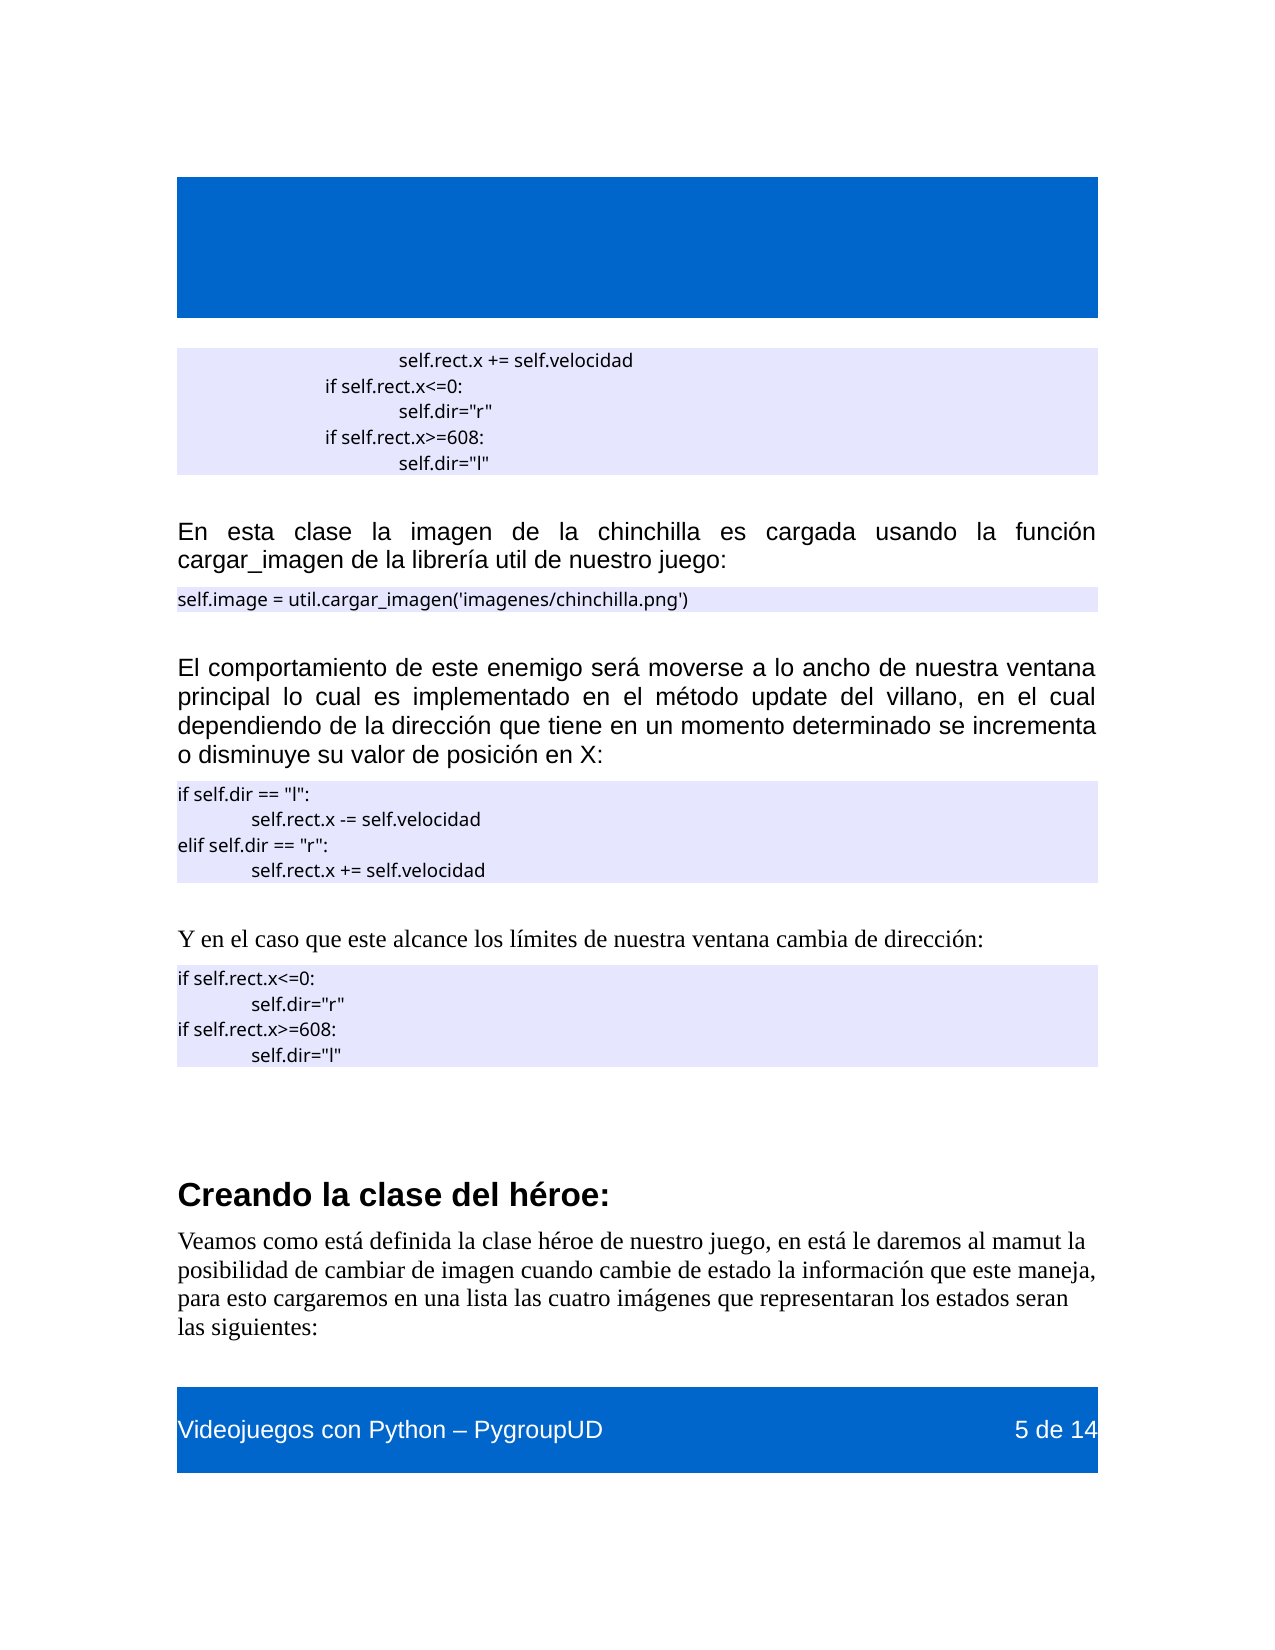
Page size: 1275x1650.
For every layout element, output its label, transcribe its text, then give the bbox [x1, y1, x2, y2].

text if self.rect.x>=608: [177, 424, 1098, 450]
text Veamos como está definida la clase héroe de nuestro juego, en está le daremos al mamut la posibilidad de cambiar de imagen cuando cambie de estado la información que este maneja, para esto cargaremos en una lista las cuatro imágenes que representaran los estados seran las siguientes: [177, 1226, 1098, 1341]
text El comportamiento de este enemigo será moverse a lo ancho de nuestra ventana principal lo cual es implementado en el método update del villano, en el cual dependiendo de la dirección que tiene en un momento determinado se incrementa o disminuye su valor de posición en X: [177, 653, 1098, 768]
text if self.rect.x<=0: [177, 965, 1098, 991]
text self.rect.x += self.velocidad [177, 857, 1098, 883]
text self.dir="l" [177, 1042, 1098, 1067]
text self.image = util.cargar_imagen('imagenes/chinchilla.png') [177, 587, 1098, 612]
text self.rect.x += self.velocidad [177, 348, 1098, 373]
text self.rect.x -= self.velocidad [177, 806, 1098, 832]
text elif self.dir == "r": [177, 832, 1098, 857]
text self.dir="r" [177, 399, 1098, 424]
text if self.dir == "l": [177, 781, 1098, 806]
text if self.rect.x<=0: [177, 373, 1098, 399]
text Y en el caso que este alcance los límites de nuestra ventana cambia de dirección: [177, 924, 1098, 953]
text En esta clase la imagen de la chinchilla es cargada usando la función cargar_imagen de la librería util de nuestro juego: [177, 517, 1098, 574]
subtitle Creando la clase del héroe: [177, 1175, 1098, 1213]
text if self.rect.x>=608: [177, 1016, 1098, 1042]
text self.dir="r" [177, 991, 1098, 1016]
text self.dir="l" [177, 450, 1098, 475]
